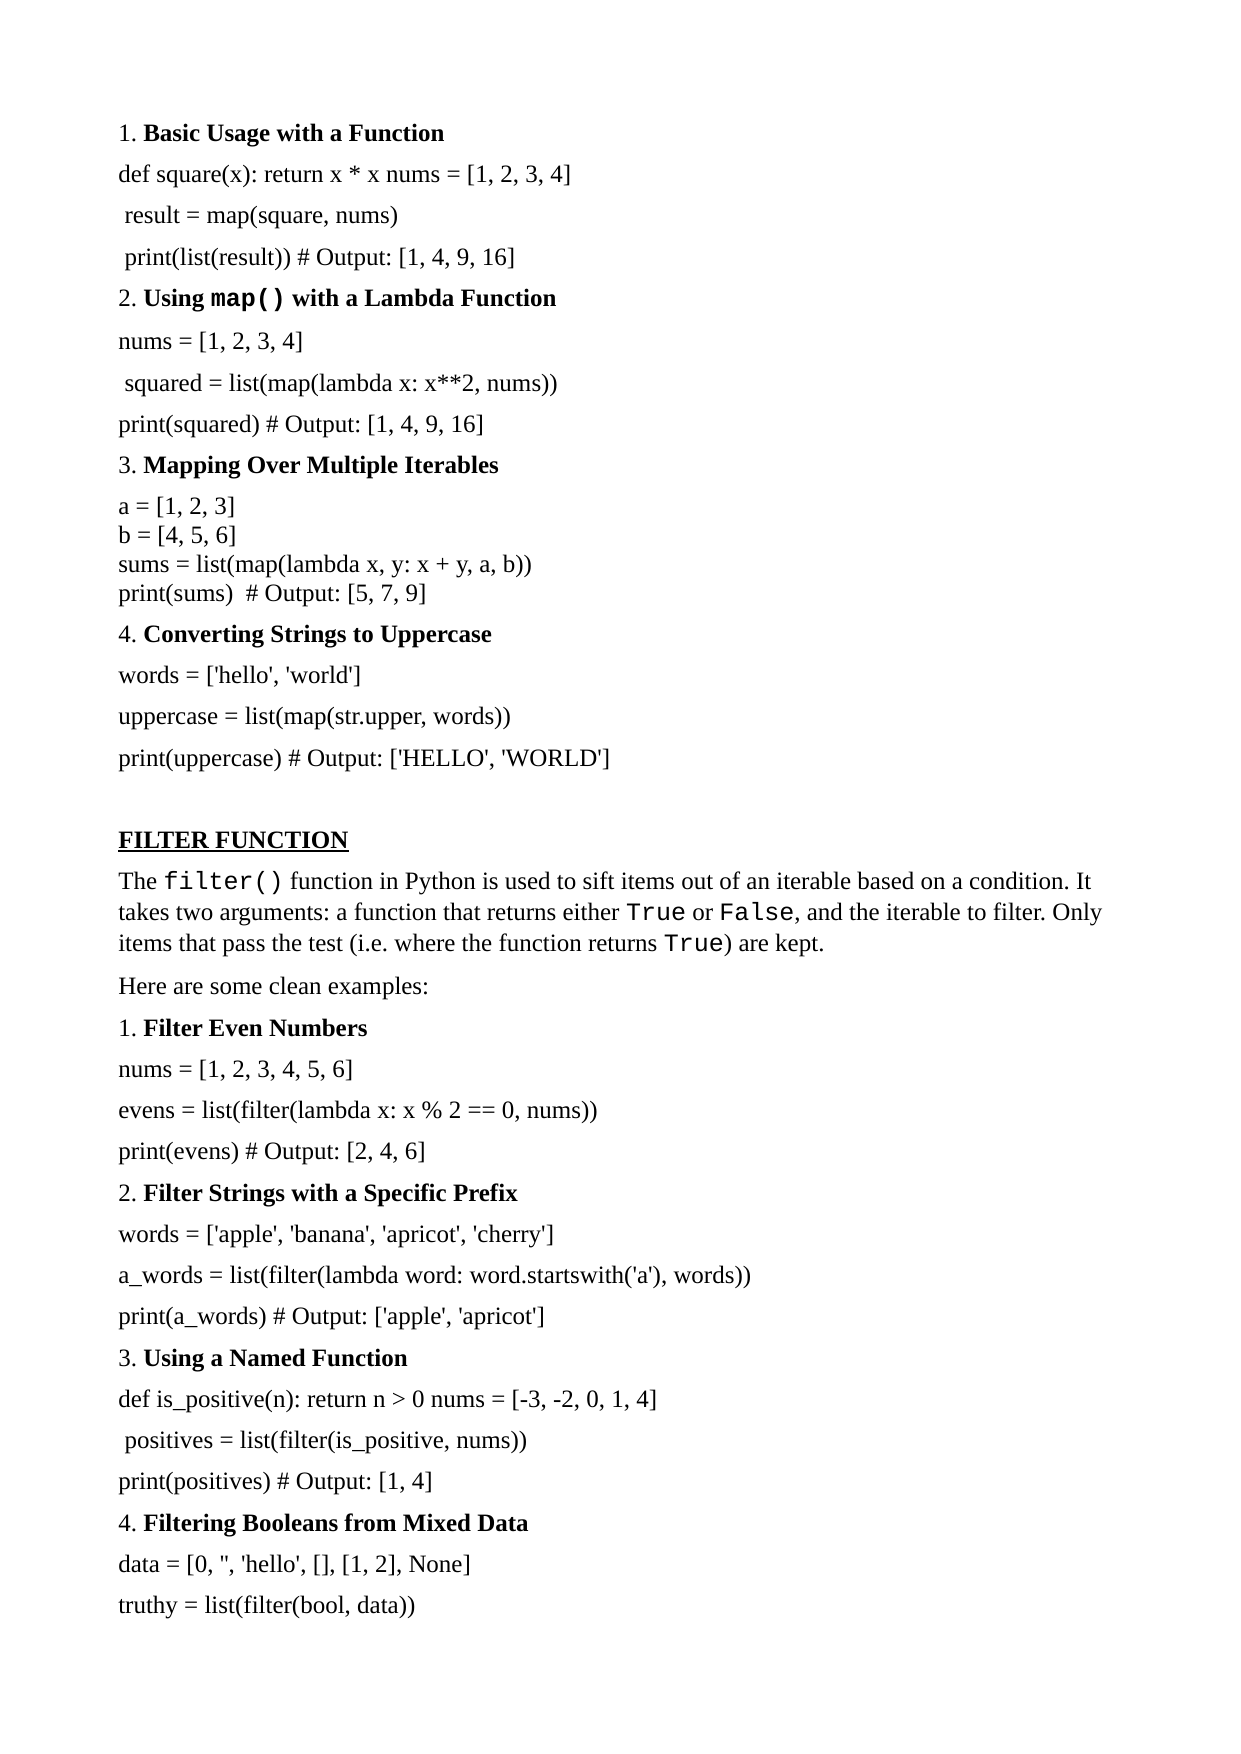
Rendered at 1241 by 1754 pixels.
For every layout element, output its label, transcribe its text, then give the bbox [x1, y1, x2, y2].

text truthy = list(filter(bool, data)) [118, 1590, 1122, 1619]
text result = map(square, nums) [118, 201, 1122, 229]
text words = ['apple', 'banana', 'apricot', 'cherry'] [118, 1219, 1122, 1248]
text uppercase = list(map(str.upper, words)) [118, 701, 1122, 730]
text 1. Basic Usage with a Function [118, 118, 1122, 147]
text 4. Converting Strings to Uppercase [118, 619, 1122, 648]
text def square(x): return x * x nums = [1, 2, 3, 4] [118, 159, 1122, 188]
text 4. Filtering Booleans from Mixed Data [118, 1508, 1122, 1536]
text 2. Using map() with a Lambda Function [118, 283, 1122, 314]
text print(positives) # Output: [1, 4] [118, 1466, 1122, 1495]
text nums = [1, 2, 3, 4] [118, 326, 1122, 355]
text 2. Filter Strings with a Specific Prefix [118, 1178, 1122, 1206]
text evens = list(filter(lambda x: x % 2 == 0, nums)) [118, 1095, 1122, 1124]
text print(squared) # Output: [1, 4, 9, 16] [118, 409, 1122, 438]
text nums = [1, 2, 3, 4, 5, 6] [118, 1054, 1122, 1083]
text The filter() function in Python is used to sift items out of an iterable based on a condition. It takes two arguments: a function that returns either True or False, and the iterable to filter. Only items that pass the test (i.e. where the function returns True) are kept. [118, 866, 1122, 959]
text a_words = list(filter(lambda word: word.startswith('a'), words)) [118, 1260, 1122, 1289]
text FILTER FUNCTION [118, 825, 1122, 854]
text Here are some clean examples: [118, 971, 1122, 1000]
text data = [0, '', 'hello', [], [1, 2], None] [118, 1549, 1122, 1578]
text positives = list(filter(is_positive, nums)) [118, 1425, 1122, 1454]
text 1. Filter Even Numbers [118, 1013, 1122, 1041]
text print(a_words) # Output: ['apple', 'apricot'] [118, 1301, 1122, 1330]
text words = ['hello', 'world'] [118, 660, 1122, 689]
text print(list(result)) # Output: [1, 4, 9, 16] [118, 242, 1122, 271]
text 3. Mapping Over Multiple Iterables [118, 450, 1122, 479]
text 3. Using a Named Function [118, 1343, 1122, 1371]
text print(evens) # Output: [2, 4, 6] [118, 1136, 1122, 1165]
text a = [1, 2, 3] b = [4, 5, 6] sums = list(map(lambda x, y: x + y, a, b)) print(sums) # Output: [5, 7, 9] [118, 491, 1122, 606]
text squared = list(map(lambda x: x**2, nums)) [118, 368, 1122, 396]
text def is_positive(n): return n > 0 nums = [-3, -2, 0, 1, 4] [118, 1384, 1122, 1413]
text print(uppercase) # Output: ['HELLO', 'WORLD'] [118, 743, 1122, 771]
